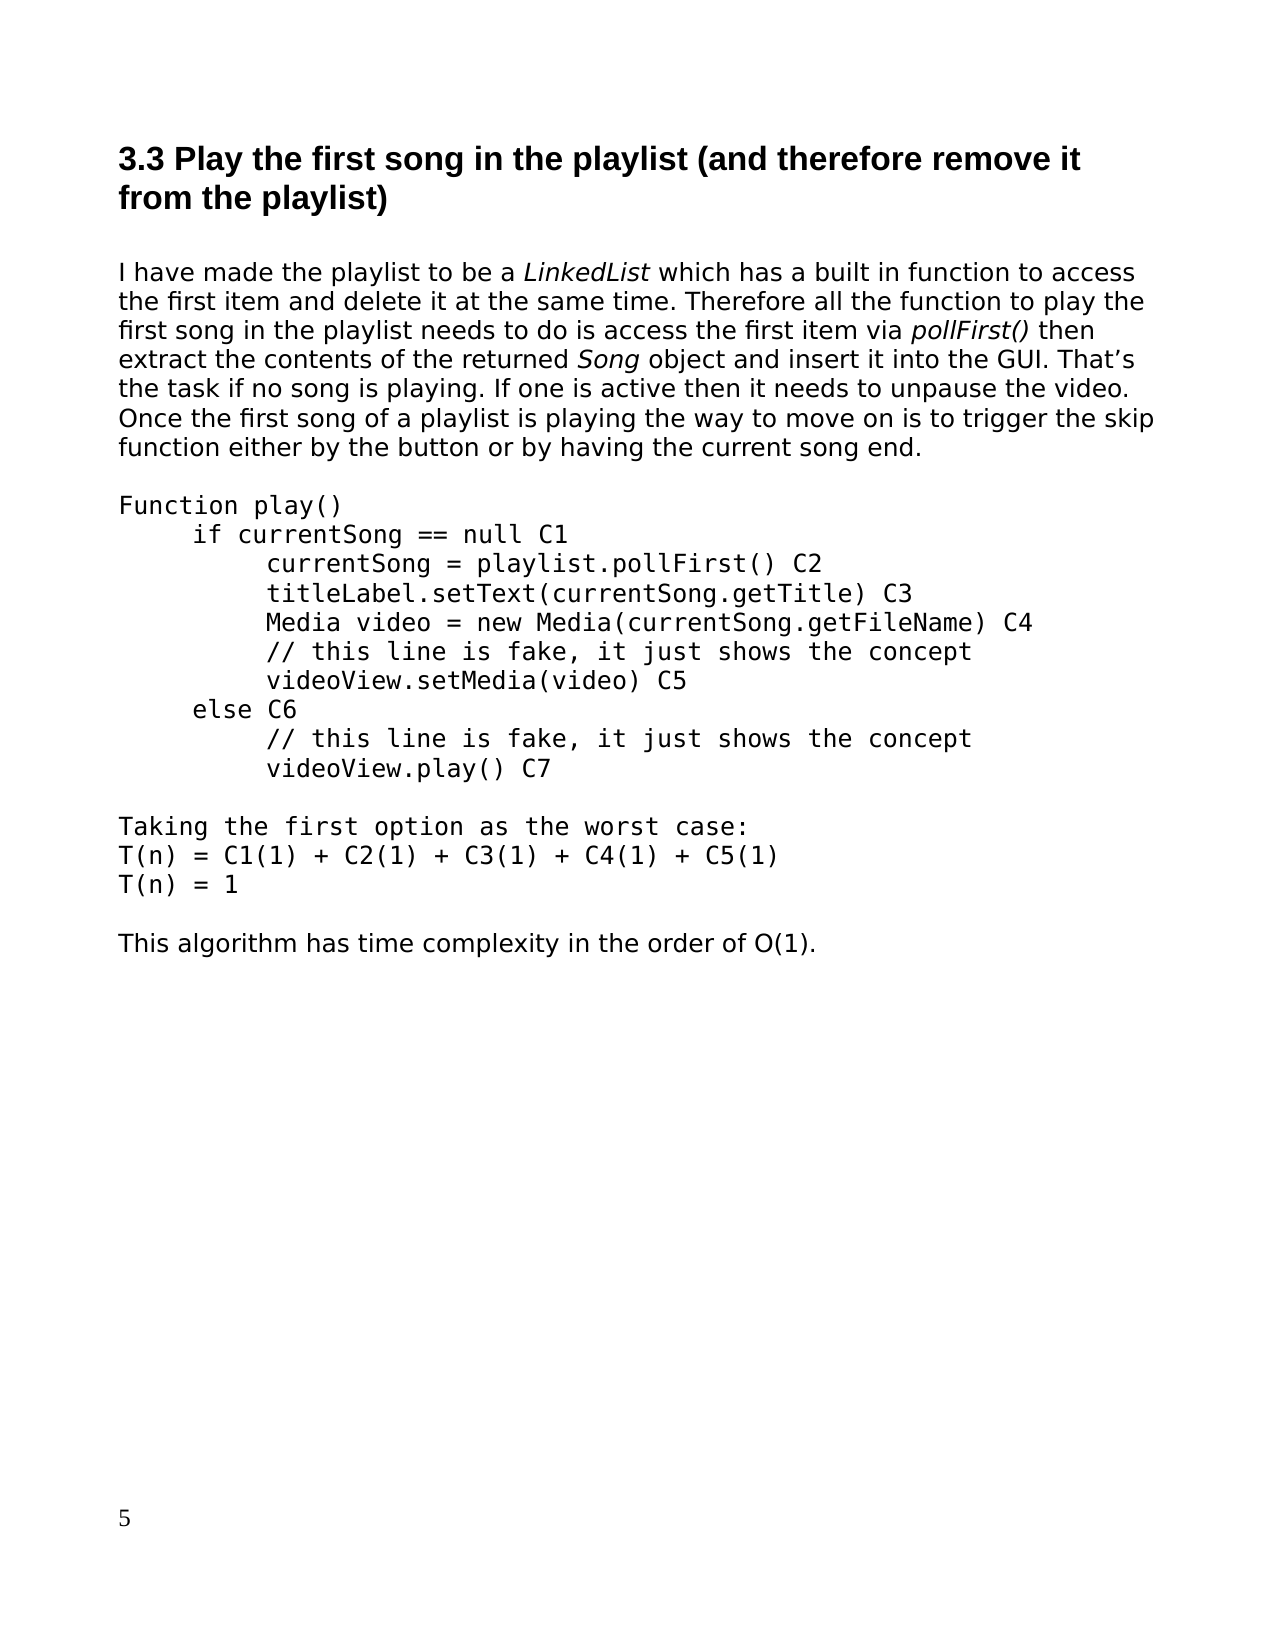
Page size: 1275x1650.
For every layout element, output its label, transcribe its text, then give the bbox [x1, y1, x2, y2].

text titleLabel.setText(currentSong.getTitle) C3 [118, 579, 1157, 608]
text I have made the playlist to be a LinkedList which has a built in function to access the first item and delete it at the same time. Therefore all the function to play the first song in the playlist needs to do is access the first item via pollFirst() then extract the contents of the returned Song object and insert it into the GUI. That’s the task if no song is playing. If one is active then it needs to unpause the video. [118, 258, 1157, 404]
text videoView.play() C7 [118, 754, 1157, 783]
text // this line is fake, it just shows the concept [118, 637, 1157, 666]
text T(n) = 1 [118, 870, 1157, 899]
text if currentSong == null C1 [118, 520, 1157, 549]
text Once the first song of a playlist is playing the way to move on is to trigger the skip function either by the button or by having the current song end. [118, 404, 1157, 462]
text // this line is fake, it just shows the concept [118, 724, 1157, 754]
text else C6 [118, 695, 1157, 724]
subtitle 3.3 Play the first song in the playlist (and therefore remove it from the playlist) [118, 139, 1157, 216]
text videoView.setMedia(video) C5 [118, 666, 1157, 695]
text T(n) = C1(1) + C2(1) + C3(1) + C4(1) + C5(1) [118, 841, 1157, 870]
text Function play() [118, 491, 1157, 520]
text Taking the first option as the worst case: [118, 812, 1157, 841]
text This algorithm has time complexity in the order of O(1). [118, 929, 1157, 958]
text Media video = new Media(currentSong.getFileName) C4 [118, 608, 1157, 637]
text currentSong = playlist.pollFirst() C2 [118, 549, 1157, 579]
